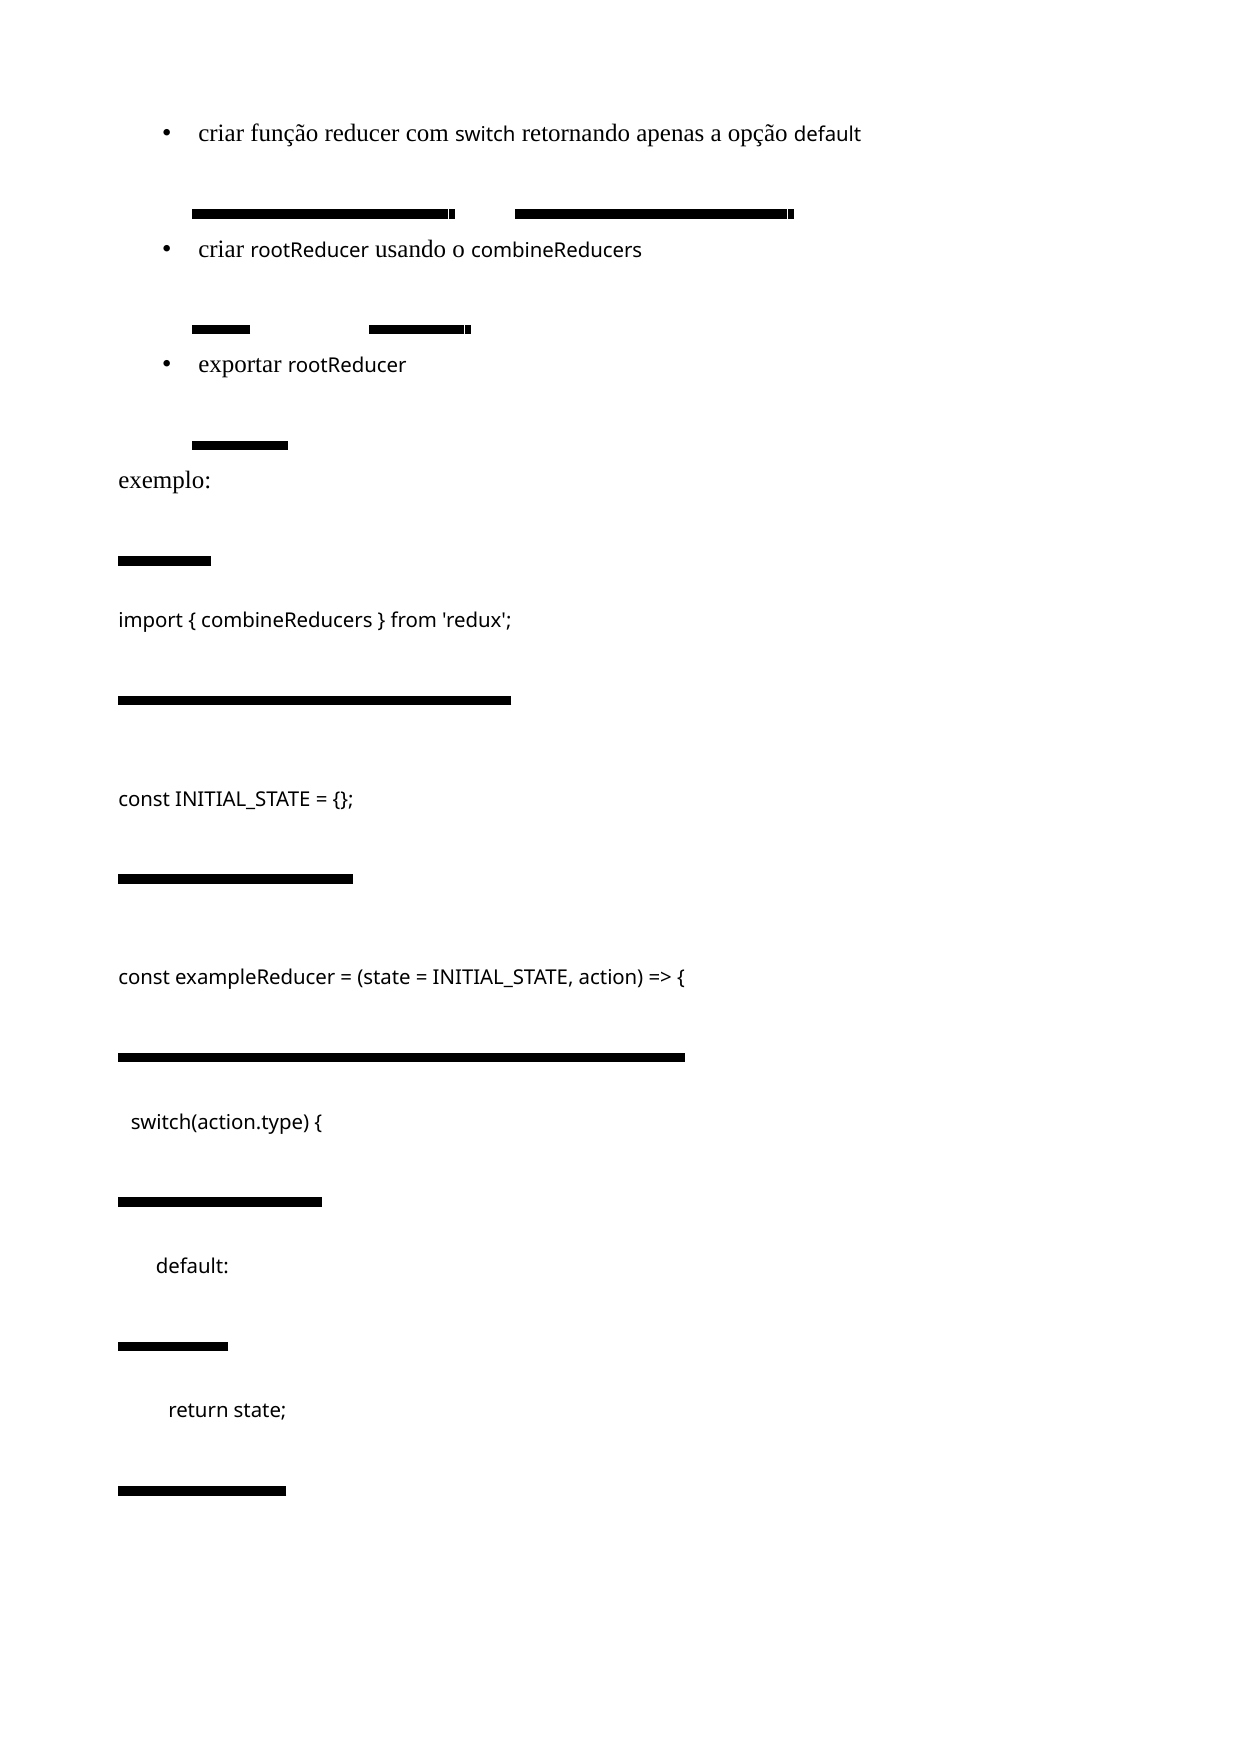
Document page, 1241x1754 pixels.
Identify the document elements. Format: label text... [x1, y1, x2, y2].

list criar rootReducer usando o combineReducers [162, 234, 1122, 334]
text switch(action.type) { [118, 1107, 1122, 1207]
text return state; [118, 1396, 1122, 1496]
text exemplo: [118, 465, 1122, 566]
list exportar rootReducer [162, 349, 1122, 450]
text import { combineReducers } from 'redux'; [118, 606, 1122, 705]
list criar função reducer com switch retornando apenas a opção default [162, 118, 1122, 219]
text const INITIAL_STATE = {}; [118, 784, 1122, 884]
text const exampleReducer = (state = INITIAL_STATE, action) => { [118, 963, 1122, 1062]
text default: [118, 1252, 1122, 1351]
